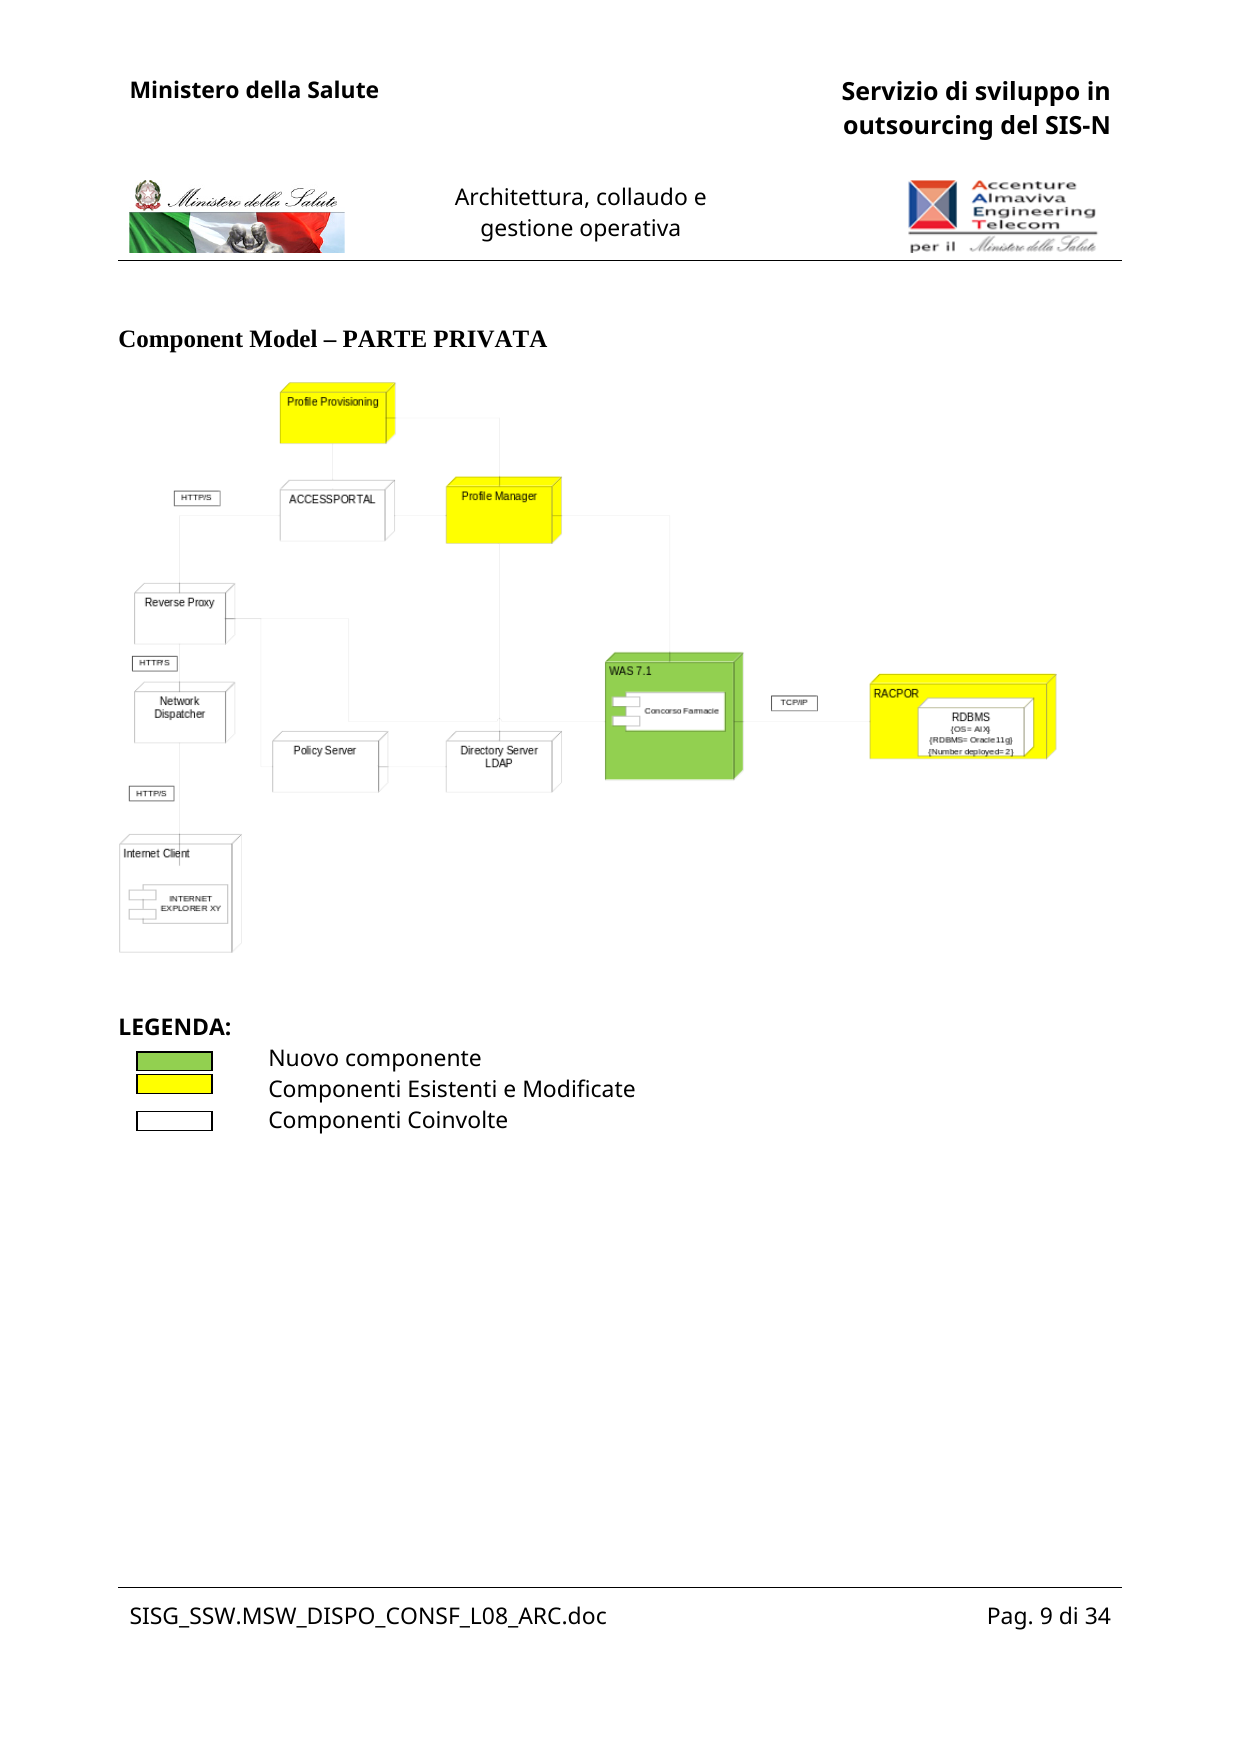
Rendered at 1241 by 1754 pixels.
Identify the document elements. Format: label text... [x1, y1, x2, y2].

text Componenti Coinvolte [118, 1104, 1122, 1136]
text LEGENDA: [118, 1011, 1122, 1042]
text Nuovo componente [118, 1042, 1122, 1073]
text Component Model – PARTE PRIVATA [118, 324, 1122, 353]
text Componenti Esistenti e Modificate [193, 1073, 1122, 1104]
